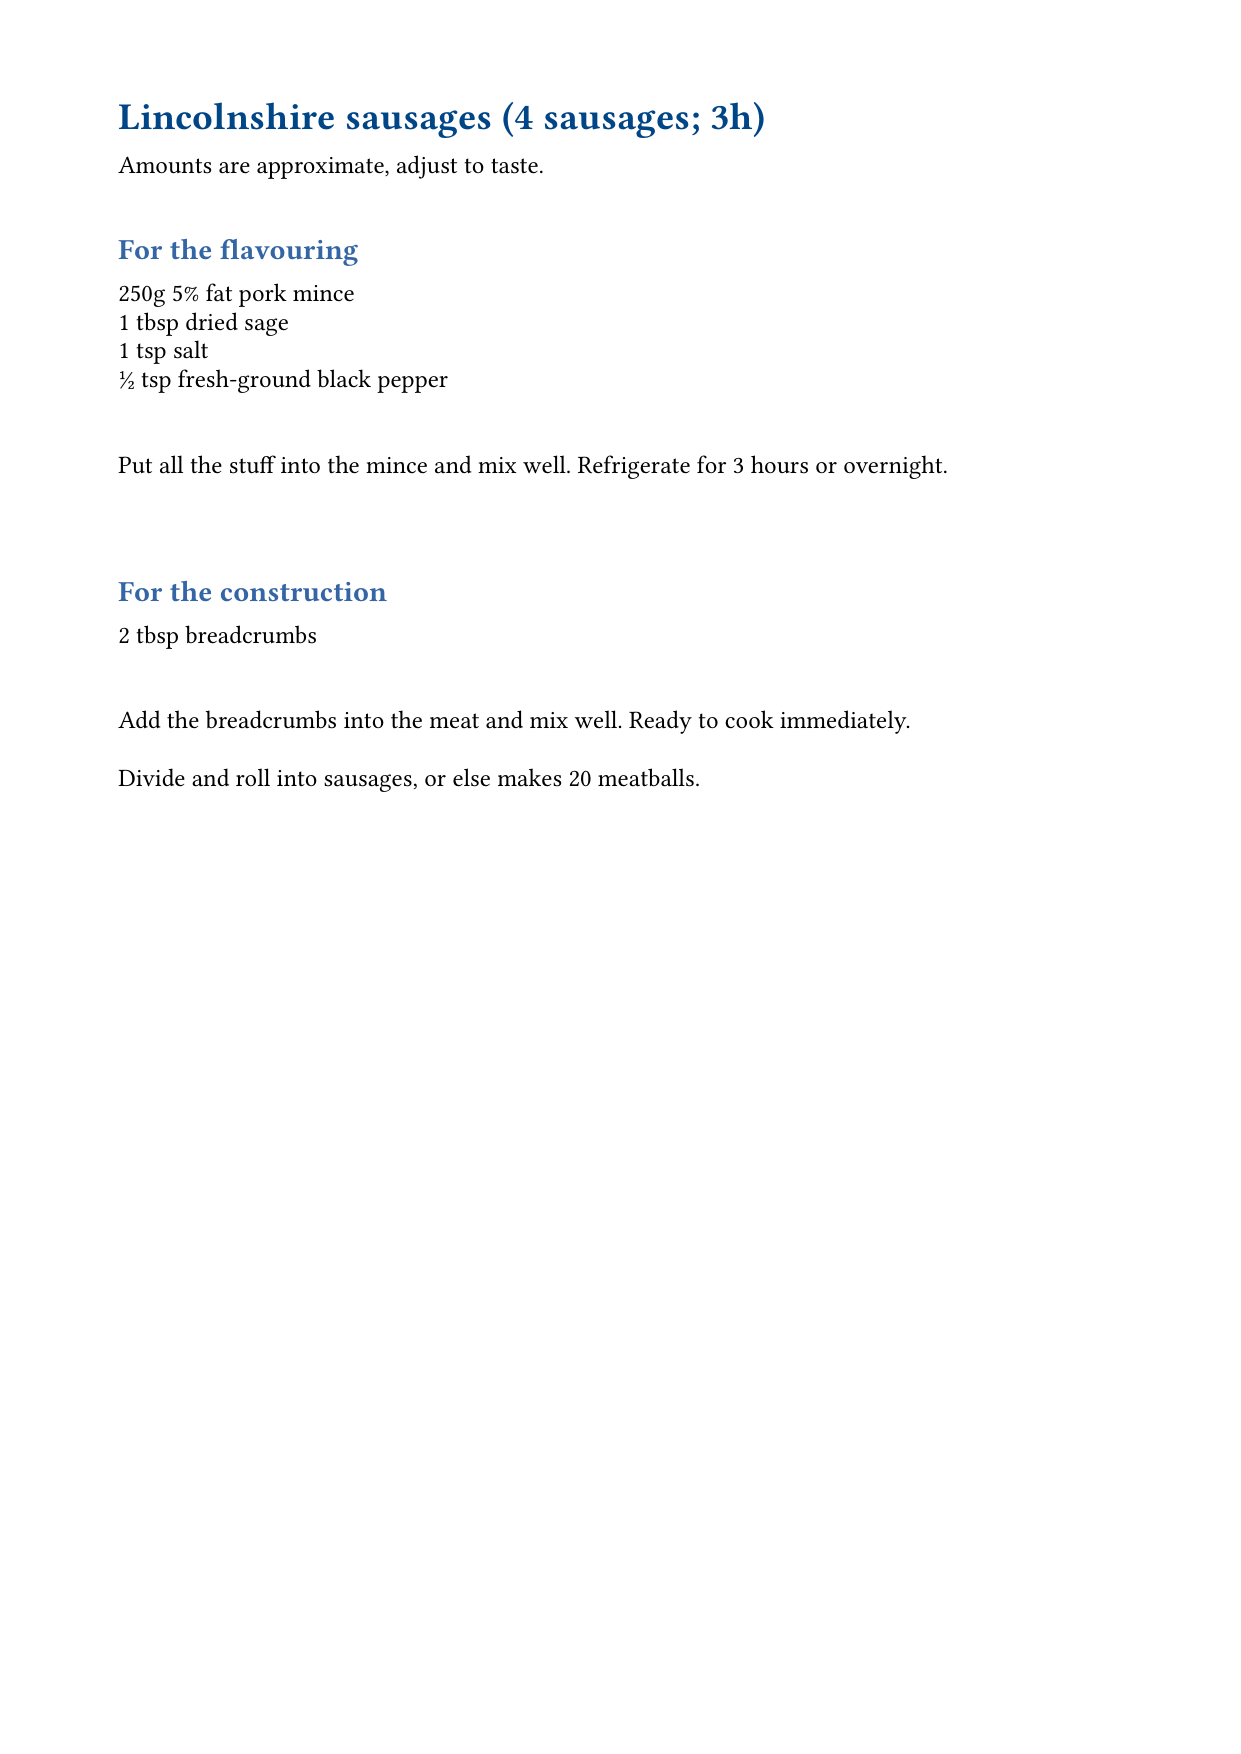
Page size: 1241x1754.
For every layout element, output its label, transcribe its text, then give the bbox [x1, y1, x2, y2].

text Add the breadcrumbs into the meat and mix well. Ready to cook immediately. [118, 707, 1122, 735]
text ½ tsp fresh-ground black pepper [118, 365, 1122, 393]
subtitle For the flavouring [118, 234, 1122, 267]
text Divide and roll into sausages, or else makes 20 meatballs. [118, 764, 1122, 792]
text Put all the stuff into the mince and mix well. Refrigerate for 3 hours or overnight. [118, 451, 1122, 479]
subtitle For the construction [118, 575, 1122, 608]
text 1 tbsp dried sage [118, 308, 1122, 336]
text Amounts are approximate, adjust to taste. [118, 152, 1122, 180]
subtitle Lincolnshire sausages (4 sausages; 3h) [118, 96, 1122, 139]
text 2 tbsp breadcrumbs [118, 621, 1122, 649]
text 1 tsp salt [118, 336, 1122, 365]
text 250g 5% fat pork mince [118, 279, 1122, 308]
